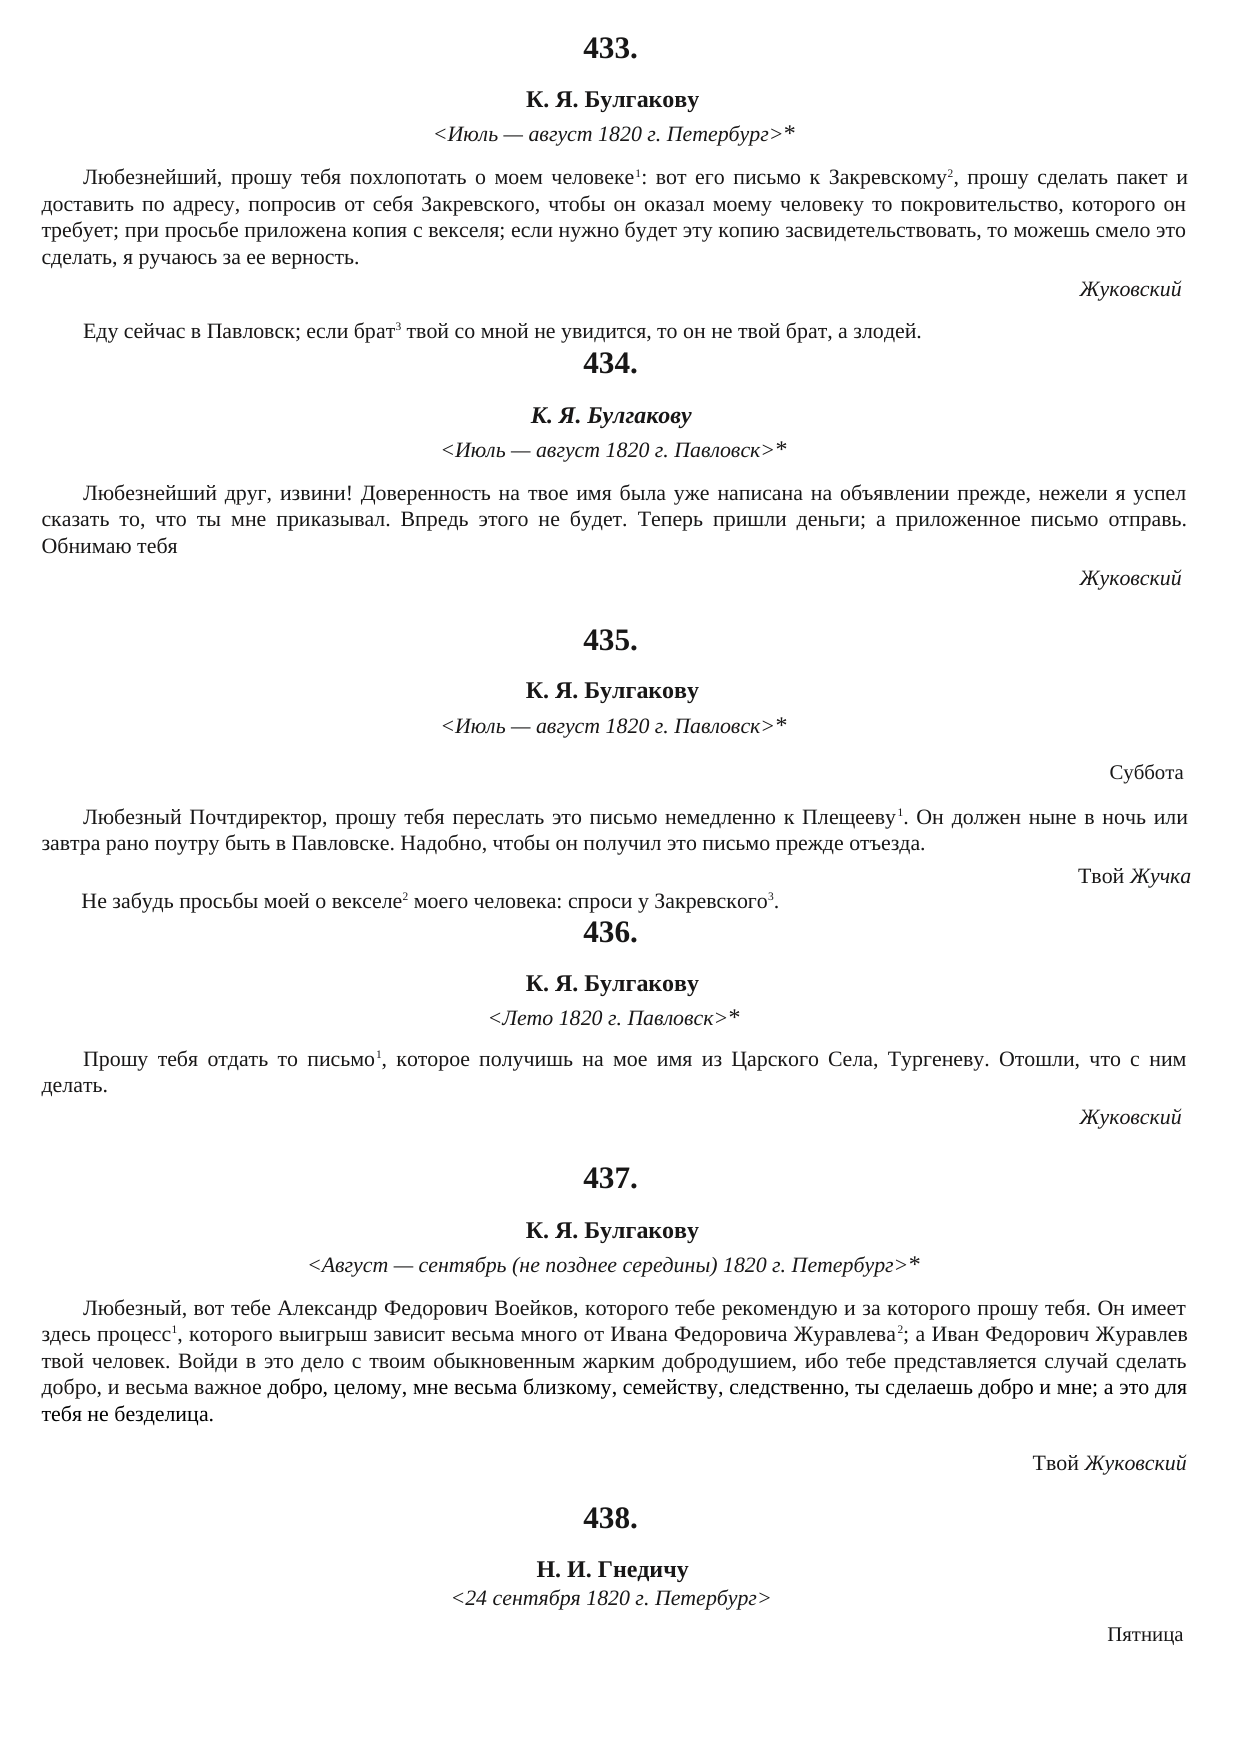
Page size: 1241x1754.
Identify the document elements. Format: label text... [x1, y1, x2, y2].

subtitle 436. [40, 913, 1181, 949]
text <Июль — август 1820 г. Павловск>* [41, 711, 1187, 738]
text Еду сейчас в Павловск; если брат3 твой со мной не увидится, то он не твой брат, а злодей. [41, 318, 1188, 343]
text Н. И. Гнедичу [41, 1555, 1184, 1583]
text Суббота [82, 760, 1183, 784]
text Пятница [82, 1622, 1183, 1646]
text К. Я. Булгакову [41, 1216, 1183, 1243]
subtitle 437. [40, 1160, 1181, 1196]
text Твой Жучка [81, 863, 1191, 888]
text К. Я. Булгакову [41, 401, 1183, 428]
text Любезный, вот тебе Александр Федорович Воейков, которого тебе рекомендую и за которого прошу тебя. Он имеет здесь процесс1, которого выигрыш зависит весьма много от Ивана Федоровича Журавлева2; а Иван Федорович Журавлев твой человек. Войди в это дело с твоим обыкновенным жарким добродушием, ибо тебе представляется случай сделать добро, и весьма важное добро, целому, мне весьма близкому, семейству, следственно, ты сделаешь добро и мне; а это для тебя не безделица. [41, 1295, 1188, 1426]
text <Лето 1820 г. Павловск>* [41, 1003, 1187, 1031]
subtitle 434. [40, 345, 1181, 381]
subtitle 438. [40, 1499, 1181, 1535]
text <Июль — август 1820 г. Павловск>* [41, 435, 1187, 462]
text К. Я. Булгакову [41, 85, 1184, 113]
text К. Я. Булгакову [41, 677, 1183, 704]
text <Август — сентябрь (не позднее середины) 1820 г. Петербург>* [41, 1250, 1187, 1277]
text Жуковский [80, 565, 1183, 590]
text Прошу тебя отдать то письмо1, которое получишь на мое имя из Царского Села, Тургеневу. Отошли, что с ним делать. [41, 1046, 1188, 1097]
text <24 сентября 1820 г. Петербург> [41, 1585, 1183, 1610]
text Любезнейший друг, извини! Доверенность на твое имя была уже написана на объявлении прежде, нежели я успел сказать то, что ты мне приказывал. Впредь этого не будет. Теперь пришли деньги; а приложенное письмо отправь. Обнимаю тебя [41, 480, 1188, 558]
text Твой Жуковский [41, 1450, 1188, 1475]
text Любезный Почтдиректор, прошу тебя переслать это письмо немедленно к Плещееву1. Он должен ныне в ночь или завтра рано поутру быть в Павловске. Надобно, чтобы он получил это письмо прежде отъезда. [41, 804, 1188, 856]
text <Июль — август 1820 г. Петербург>* [41, 119, 1187, 147]
subtitle 433. [40, 29, 1181, 65]
text Жуковский [80, 276, 1183, 301]
text Не забудь просьбы моей о векселе2 моего человека: спроси у Закревского3. [81, 888, 1191, 913]
text Жуковский [80, 1104, 1183, 1129]
text Любезнейший, прошу тебя похлопотать о моем человеке1: вот его письмо к Закревскому2, прошу сделать пакет и доставить по адресу, попросив от себя Закревского, чтобы он оказал моему человеку то покровительство, которого он требует; при просьбе приложена копия с векселя; если нужно будет эту копию засвидетельствовать, то можешь смело это сделать, я ручаюсь за ее верность. [41, 164, 1188, 269]
text К. Я. Булгакову [41, 969, 1183, 996]
subtitle 435. [40, 621, 1181, 657]
